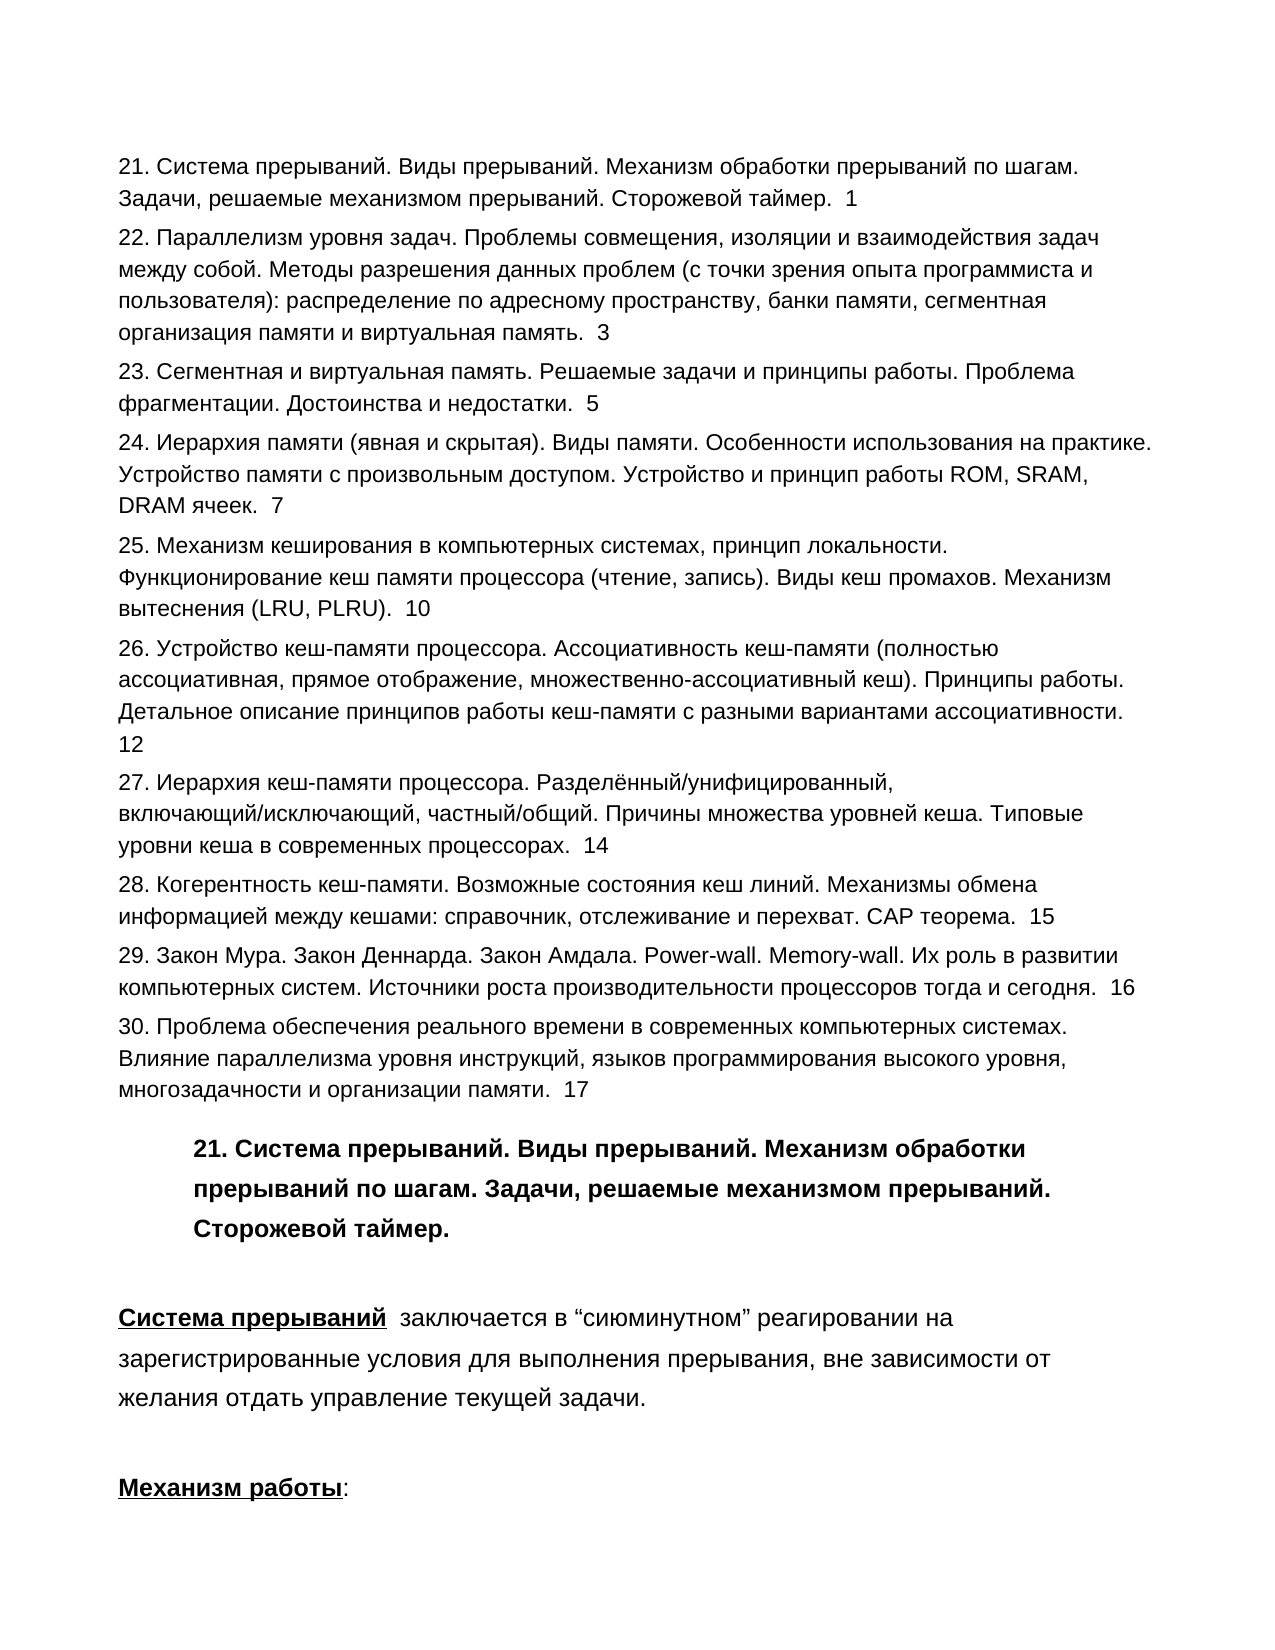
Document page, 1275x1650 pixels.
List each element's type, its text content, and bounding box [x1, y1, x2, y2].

subtitle 21. Система прерываний. Виды прерываний. Механизм обработки прерываний по шагам. Задачи, решаемые механизмом прерываний. Сторожевой таймер. [193, 1134, 1157, 1242]
text 28. Когерентность кеш-памяти. Возможные состояния кеш линий. Механизмы обмена информацией между кешами: справочник, отслеживание и перехват. CAP теорема. 15 [118, 871, 1157, 930]
text 22. Параллелизм уровня задач. Проблемы совмещения, изоляции и взаимодействия задач между собой. Методы разрешения данных проблем (с точки зрения опыта программиста и пользователя): распределение по адресному пространству, банки памяти, сегментная организация памяти и виртуальная память. 3 [118, 224, 1157, 347]
text 21. Система прерываний. Виды прерываний. Механизм обработки прерываний по шагам. Задачи, решаемые механизмом прерываний. Сторожевой таймер. 1 [118, 153, 1157, 212]
text Система прерываний заключается в “сиюминутном” реагировании на зарегистрированные условия для выполнения прерывания, вне зависимости от желания отдать управление текущей задачи. [118, 1303, 1157, 1412]
text Механизм работы: [118, 1473, 1157, 1502]
text 25. Механизм кеширования в компьютерных системах, принцип локальности. Функционирование кеш памяти процессора (чтение, запись). Виды кеш промахов. Механизм вытеснения (LRU, PLRU). 10 [118, 532, 1157, 623]
text 24. Иерархия памяти (явная и скрытая). Виды памяти. Особенности использования на практике. Устройство памяти с произвольным доступом. Устройство и принцип работы ROM, SRAM, DRAM ячеек. 7 [118, 429, 1157, 520]
text 23. Сегментная и виртуальная память. Решаемые задачи и принципы работы. Проблема фрагментации. Достоинства и недостатки. 5 [118, 358, 1157, 418]
text 27. Иерархия кеш-памяти процессора. Разделённый/унифицированный, включающий/исключающий, частный/общий. Причины множества уровней кеша. Типовые уровни кеша в современных процессорах. 14 [118, 768, 1157, 859]
text 26. Устройство кеш-памяти процессора. Ассоциативность кеш-памяти (полностью ассоциативная, прямое отображение, множественно-ассоциативный кеш). Принципы работы. Детальное описание принципов работы кеш-памяти с разными вариантами ассоциативности. 12 [118, 634, 1157, 757]
text 30. Проблема обеспечения реального времени в современных компьютерных системах. Влияние параллелизма уровня инструкций, языков программирования высокого уровня, многозадачности и организации памяти. 17 [118, 1013, 1157, 1104]
text 29. Закон Мура. Закон Деннарда. Закон Амдала. Power-wall. Memory-wall. Их роль в развитии компьютерных систем. Источники роста производительности процессоров тогда и сегодня. 16 [118, 942, 1157, 1001]
